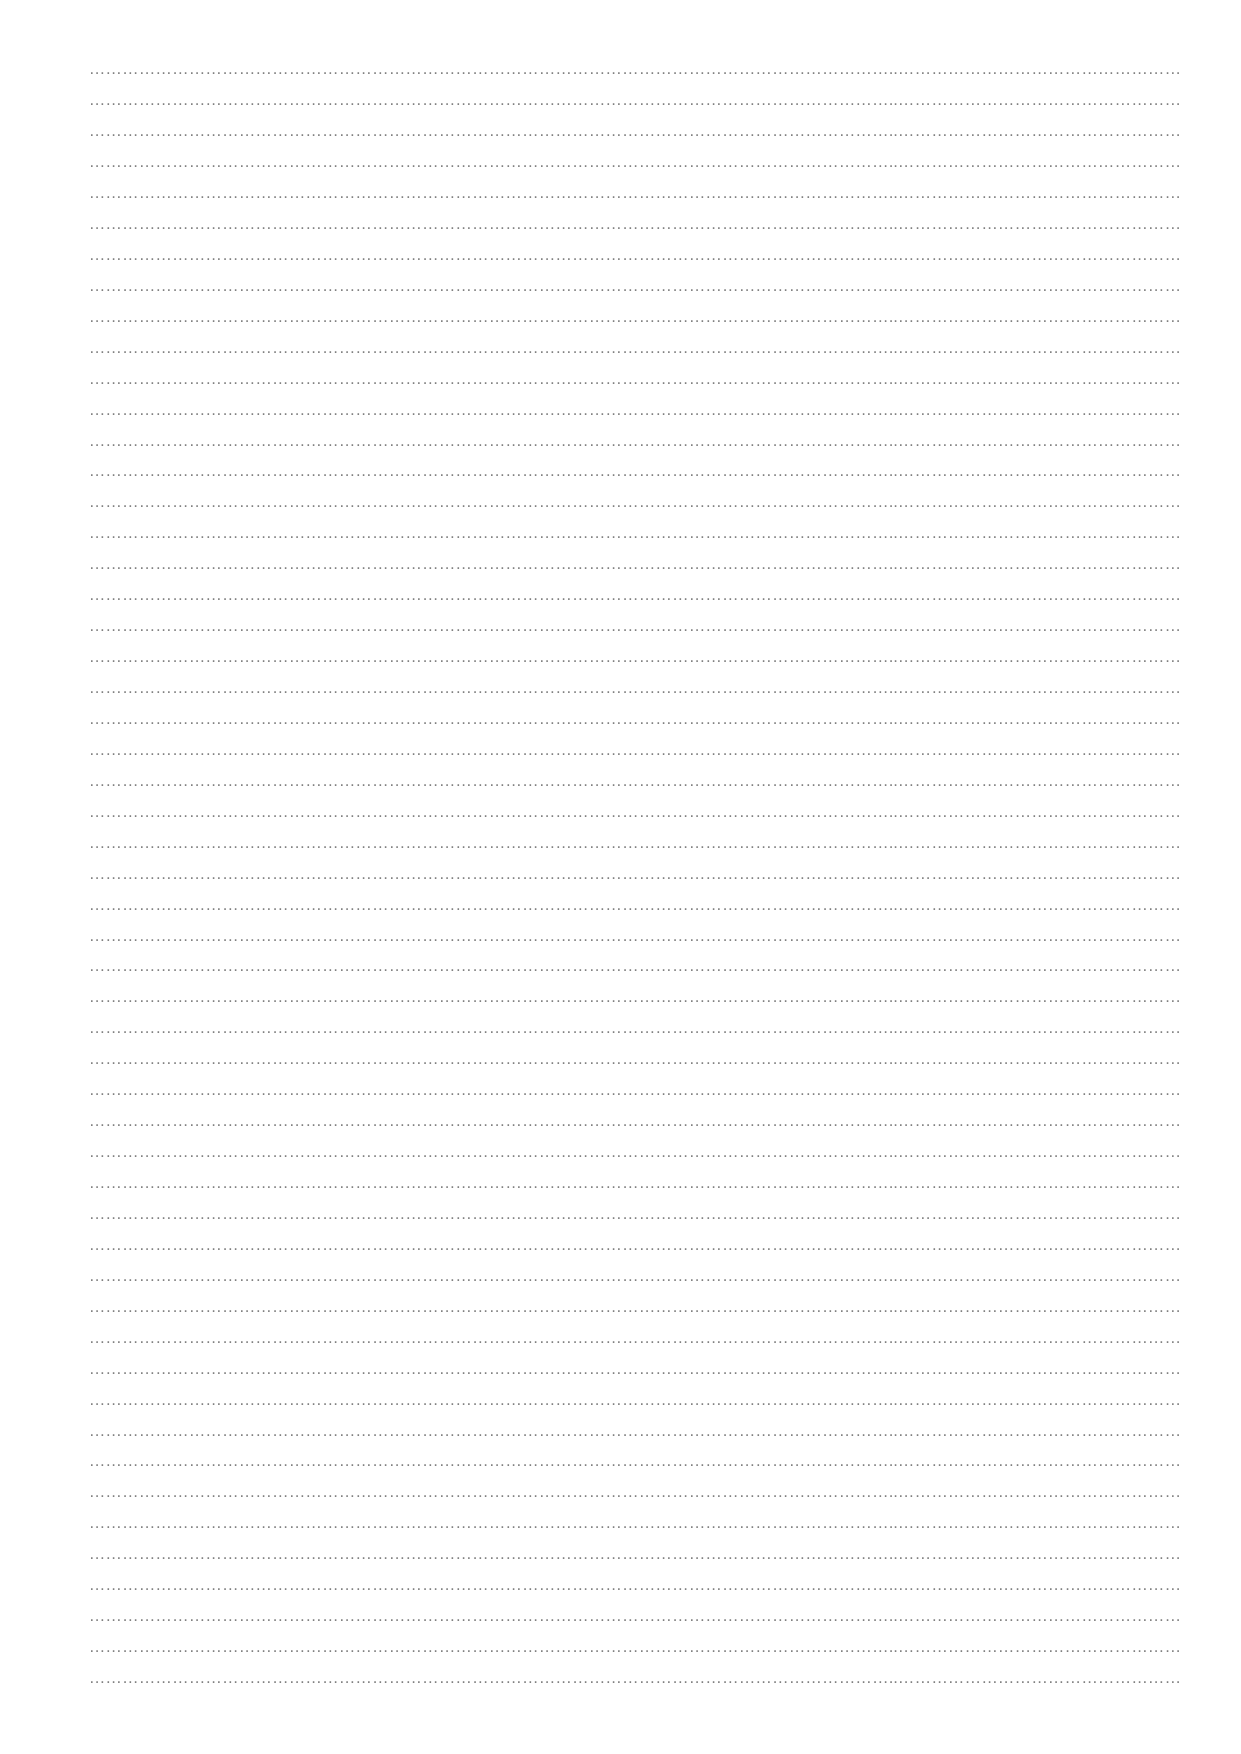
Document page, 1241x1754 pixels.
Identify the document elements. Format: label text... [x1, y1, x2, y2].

text ………………………………………………………………………………………………………………………………..…………………………………………… [88, 121, 1181, 140]
text ………………………………………………………………………………………………………………………………..…………………………………………… [88, 925, 1181, 944]
text ………………………………………………………………………………………………………………………………..…………………………………………… [88, 1668, 1181, 1687]
text ………………………………………………………………………………………………………………………………..…………………………………………… [88, 554, 1181, 573]
text ………………………………………………………………………………………………………………………………..…………………………………………… [88, 399, 1181, 418]
text ………………………………………………………………………………………………………………………………..…………………………………………… [88, 616, 1181, 635]
text ………………………………………………………………………………………………………………………………..…………………………………………… [88, 802, 1181, 821]
text ………………………………………………………………………………………………………………………………..…………………………………………… [88, 740, 1181, 759]
text ………………………………………………………………………………………………………………………………..…………………………………………… [88, 678, 1181, 697]
text ………………………………………………………………………………………………………………………………..…………………………………………… [88, 276, 1181, 295]
text ………………………………………………………………………………………………………………………………..…………………………………………… [88, 832, 1181, 852]
text ………………………………………………………………………………………………………………………………..…………………………………………… [88, 863, 1181, 883]
text ………………………………………………………………………………………………………………………………..…………………………………………… [88, 1358, 1181, 1378]
text ………………………………………………………………………………………………………………………………..…………………………………………… [88, 1513, 1181, 1532]
text ………………………………………………………………………………………………………………………………..…………………………………………… [88, 1235, 1181, 1254]
text ………………………………………………………………………………………………………………………………..…………………………………………… [88, 1420, 1181, 1439]
text ………………………………………………………………………………………………………………………………..…………………………………………… [88, 1173, 1181, 1192]
text ………………………………………………………………………………………………………………………………..…………………………………………… [88, 1266, 1181, 1285]
text ………………………………………………………………………………………………………………………………..…………………………………………… [88, 90, 1181, 109]
text ………………………………………………………………………………………………………………………………..…………………………………………… [88, 183, 1181, 202]
text ………………………………………………………………………………………………………………………………..…………………………………………… [88, 1080, 1181, 1099]
text ………………………………………………………………………………………………………………………………..…………………………………………… [88, 894, 1181, 913]
text ………………………………………………………………………………………………………………………………..…………………………………………… [88, 1451, 1181, 1470]
text ………………………………………………………………………………………………………………………………..…………………………………………… [88, 987, 1181, 1006]
text ………………………………………………………………………………………………………………………………..…………………………………………… [88, 245, 1181, 264]
text ………………………………………………………………………………………………………………………………..…………………………………………… [88, 1204, 1181, 1223]
text ………………………………………………………………………………………………………………………………..…………………………………………… [88, 368, 1181, 388]
text ………………………………………………………………………………………………………………………………..…………………………………………… [88, 1142, 1181, 1161]
text ………………………………………………………………………………………………………………………………..…………………………………………… [88, 1575, 1181, 1594]
text ………………………………………………………………………………………………………………………………..…………………………………………… [88, 337, 1181, 357]
text ………………………………………………………………………………………………………………………………..…………………………………………… [88, 1297, 1181, 1316]
text ………………………………………………………………………………………………………………………………..…………………………………………… [88, 709, 1181, 728]
text ………………………………………………………………………………………………………………………………..…………………………………………… [88, 771, 1181, 790]
text ………………………………………………………………………………………………………………………………..…………………………………………… [88, 1544, 1181, 1563]
text ………………………………………………………………………………………………………………………………..…………………………………………… [88, 59, 1181, 78]
text ………………………………………………………………………………………………………………………………..…………………………………………… [88, 647, 1181, 666]
text ………………………………………………………………………………………………………………………………..…………………………………………… [88, 152, 1181, 171]
text ………………………………………………………………………………………………………………………………..…………………………………………… [88, 1637, 1181, 1656]
text ………………………………………………………………………………………………………………………………..…………………………………………… [88, 461, 1181, 480]
text ………………………………………………………………………………………………………………………………..…………………………………………… [88, 1049, 1181, 1068]
text ………………………………………………………………………………………………………………………………..…………………………………………… [88, 430, 1181, 449]
text ………………………………………………………………………………………………………………………………..…………………………………………… [88, 214, 1181, 233]
text ………………………………………………………………………………………………………………………………..…………………………………………… [88, 492, 1181, 511]
text ………………………………………………………………………………………………………………………………..…………………………………………… [88, 307, 1181, 326]
text ………………………………………………………………………………………………………………………………..…………………………………………… [88, 1018, 1181, 1037]
text ………………………………………………………………………………………………………………………………..…………………………………………… [88, 1111, 1181, 1130]
text ………………………………………………………………………………………………………………………………..…………………………………………… [88, 1389, 1181, 1408]
text ………………………………………………………………………………………………………………………………..…………………………………………… [88, 585, 1181, 604]
text ………………………………………………………………………………………………………………………………..…………………………………………… [88, 523, 1181, 542]
text ………………………………………………………………………………………………………………………………..…………………………………………… [88, 1606, 1181, 1625]
text ………………………………………………………………………………………………………………………………..…………………………………………… [88, 1482, 1181, 1501]
text ………………………………………………………………………………………………………………………………..…………………………………………… [88, 1327, 1181, 1347]
text ………………………………………………………………………………………………………………………………..…………………………………………… [88, 956, 1181, 975]
